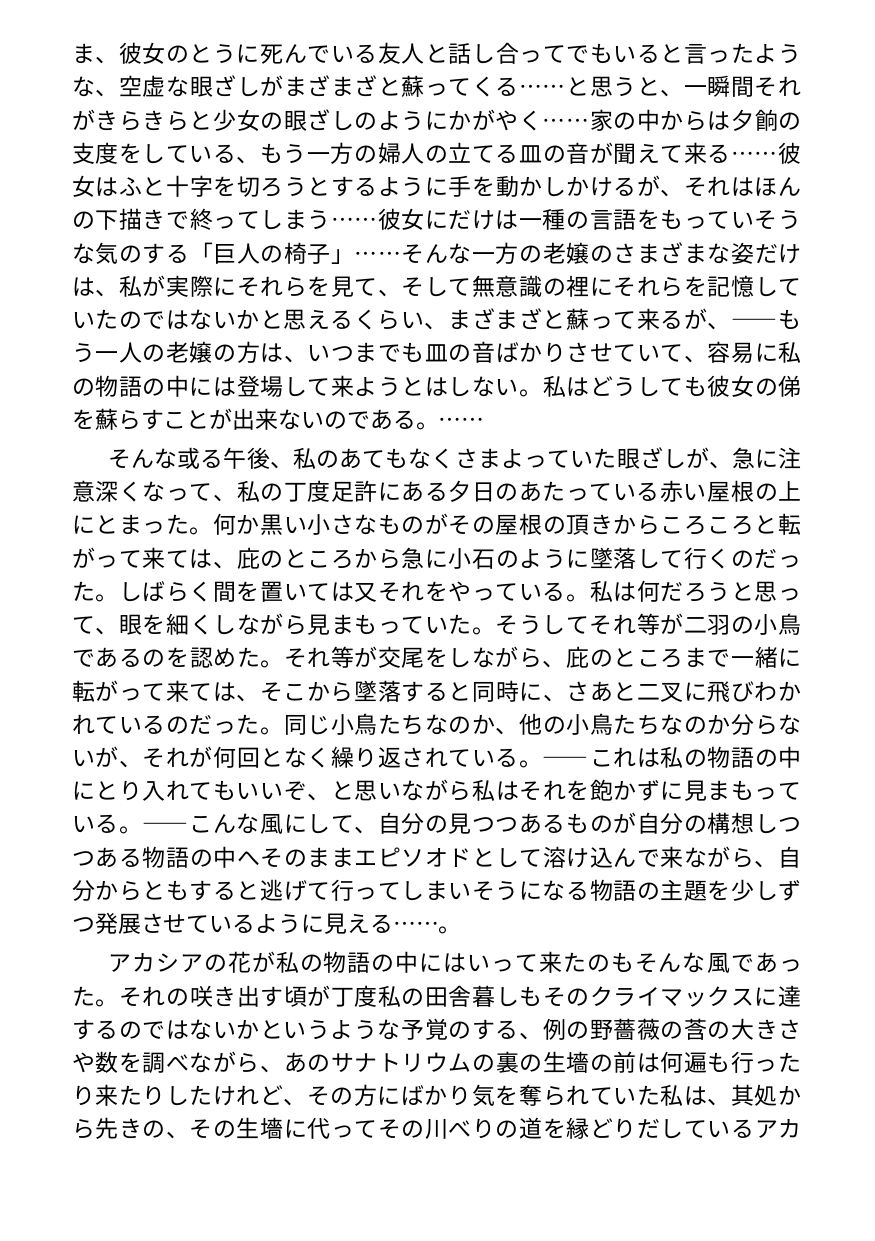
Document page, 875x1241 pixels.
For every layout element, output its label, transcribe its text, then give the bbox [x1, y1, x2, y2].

text そんな或る午後、私のあてもなくさまよっていた眼ざしが、急に注意深くなって、私の丁度足許にある夕日のあたっている赤い屋根の上にとまった。何か黒い小さなものがその屋根の頂きからころころと転がって来ては、庇のところから急に小石のように墜落して行くのだった。しばらく間を置いては又それをやっている。私は何だろうと思って、眼を細くしながら見まもっていた。そうしてそれ等が二羽の小鳥であるのを認めた。それ等が交尾をしながら、庇のところまで一緒に転がって来ては、そこから墜落すると同時に、さあと二叉に飛びわかれているのだった。同じ小鳥たちなのか、他の小鳥たちなのか分らないが、それが何回となく繰り返されている。――これは私の物語の中にとり入れてもいいぞ、と思いながら私はそれを飽かずに見まもっている。――こんな風にして、自分の見つつあるものが自分の構想しつつある物語の中へそのままエピソオドとして溶け込んで来ながら、自分からともすると逃げて行ってしまいそうになる物語の主題を少しずつ発展させているように見える……。 [72, 441, 802, 939]
text アカシアの花が私の物語の中にはいって来たのもそんな風であった。それの咲き出す頃が丁度私の田舎暮しもそのクライマックスに達するのではないかというような予覚のする、例の野薔薇の莟の大きさや数を調べながら、あのサナトリウムの裏の生墻の前は何遍も行ったり来たりしたけれど、その方にばかり気を奪られていた私は、其処から先きの、その生墻に代ってその川べりの道を縁どりだしているアカ [72, 945, 802, 1144]
text ま、彼女のとうに死んでいる友人と話し合ってでもいると言ったような、空虚な眼ざしがまざまざと蘇ってくる……と思うと、一瞬間それがきらきらと少女の眼ざしのようにかがやく……家の中からは夕餉の支度をしている、もう一方の婦人の立てる皿の音が聞えて来る……彼女はふと十字を切ろうとするように手を動かしかけるが、それはほんの下描きで終ってしまう……彼女にだけは一種の言語をもっていそうな気のする「巨人の椅子」……そんな一方の老嬢のさまざまな姿だけは、私が実際にそれらを見て、そして無意識の裡にそれらを記憶していたのではないかと思えるくらい、まざまざと蘇って来るが、――もう一人の老嬢の方は、いつまでも皿の音ばかりさせていて、容易に私の物語の中には登場して来ようとはしない。私はどうしても彼女の俤を蘇らすことが出来ないのである。…… [72, 36, 802, 435]
